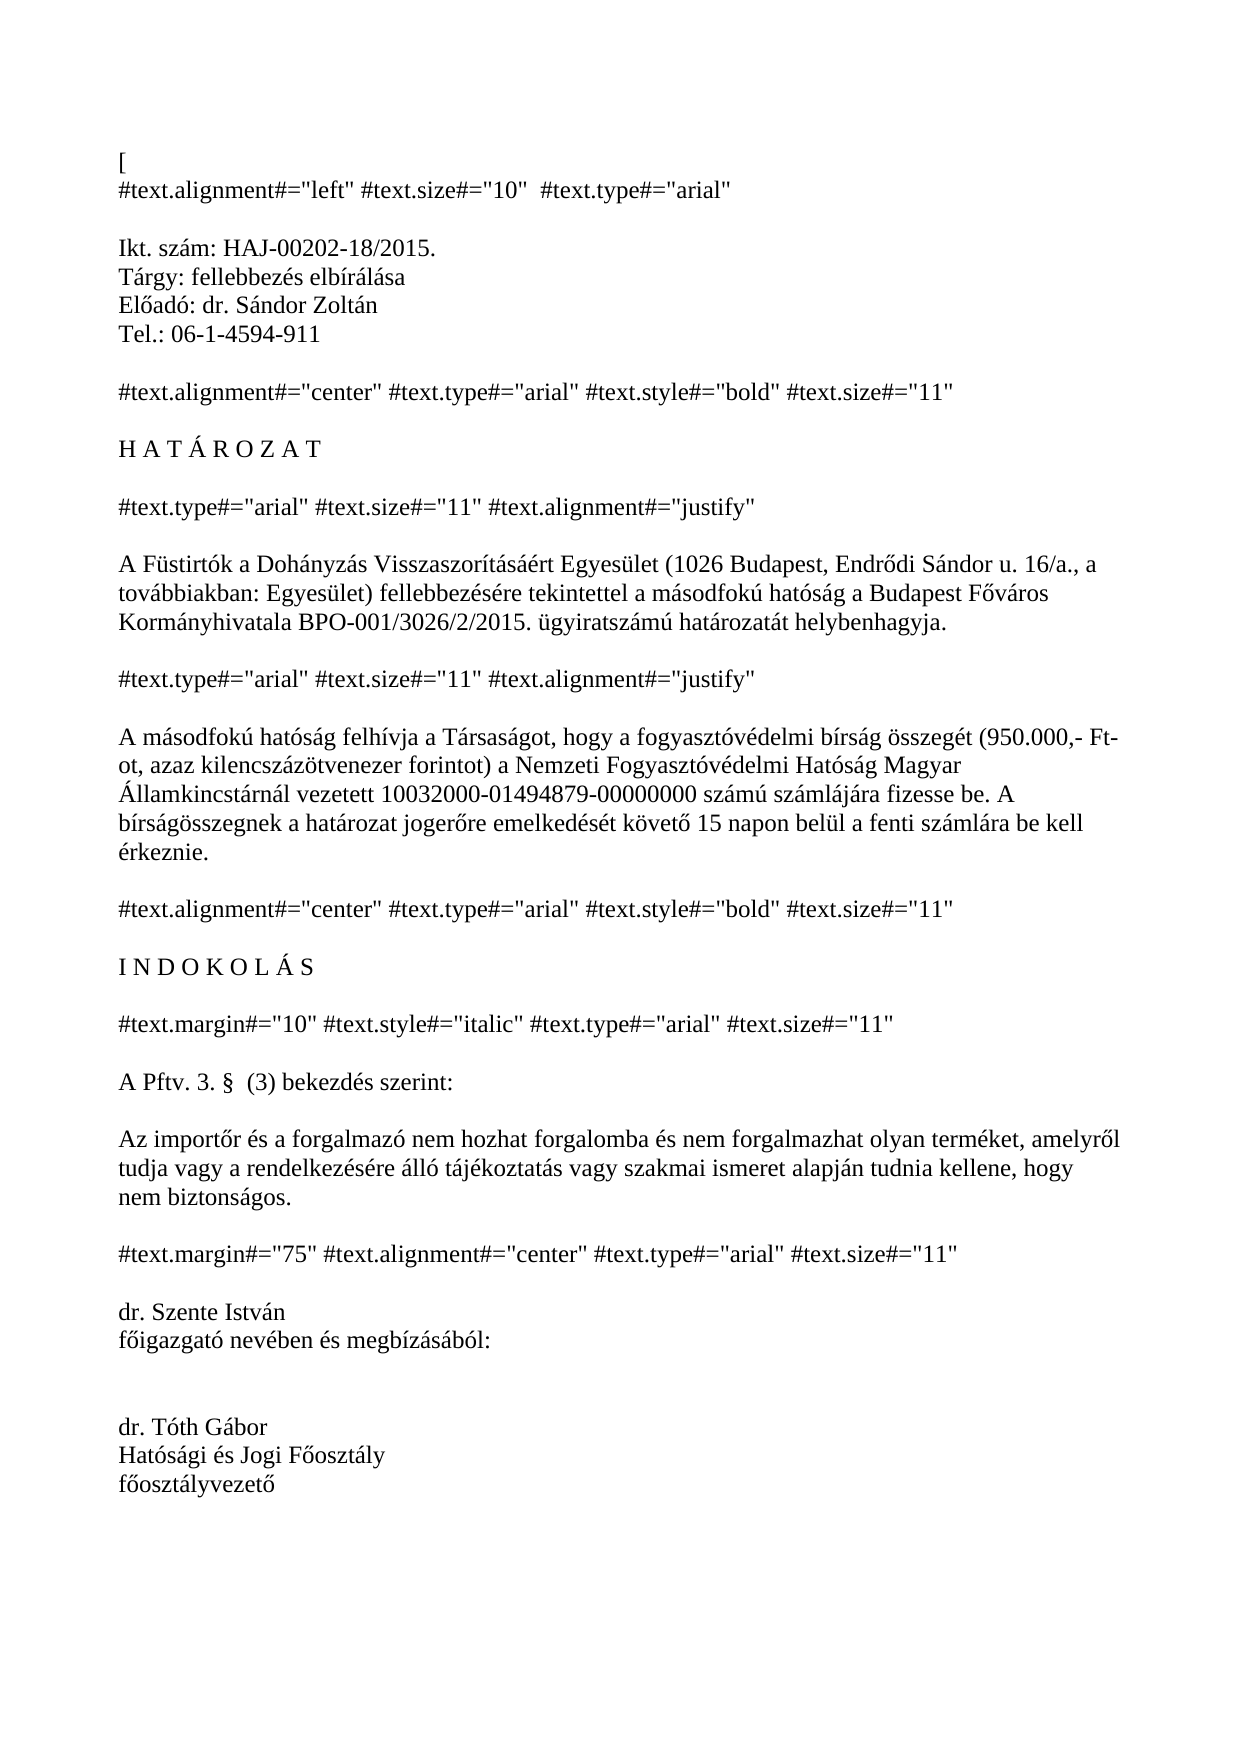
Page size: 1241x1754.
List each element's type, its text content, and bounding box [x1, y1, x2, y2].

text #text.alignment#="left" #text.size#="10" #text.type#="arial" Ikt. szám: HAJ-00202-18/2015. Tárgy: fellebbezés elbírálása Előadó: dr. Sándor Zoltán Tel.: 06-1-4594-911 [118, 176, 1122, 348]
text #text.margin#="10" #text.style#="italic" #text.type#="arial" #text.size#="11" A Pftv. 3. § (3) bekezdés szerint: Az importőr és a forgalmazó nem hozhat forgalomba és nem forgalmazhat olyan terméket, amelyről tudja vagy a rendelkezésére álló tájékoztatás vagy szakmai ismeret alapján tudnia kellene, hogy nem biztonságos. [118, 1009, 1122, 1211]
text #text.type#="arial" #text.size#="11" #text.alignment#="justify" A másodfokú hatóság felhívja a Társaságot, hogy a fogyasztóvédelmi bírság összegét (950.000,- Ft-ot, azaz kilencszázötvenezer forintot) a Nemzeti Fogyasztóvédelmi Hatóság Magyar Államkincstárnál vezetett 10032000-01494879-00000000 számú számlájára fizesse be. A bírságösszegnek a határozat jogerőre emelkedését követő 15 napon belül a fenti számlára be kell érkeznie. [118, 664, 1122, 866]
text #text.type#="arial" #text.size#="11" #text.alignment#="justify" A Füstirtók a Dohányzás Visszaszorításáért Egyesület (1026 Budapest, Endrődi Sándor u. 16/a., a továbbiakban: Egyesület) fellebbezésére tekintettel a másodfokú hatóság a Budapest Főváros Kormányhivatala BPO-001/3026/2/2015. ügyiratszámú határozatát helybenhagyja. [118, 492, 1122, 636]
text #text.alignment#="center" #text.type#="arial" #text.style#="bold" #text.size#="11" H A T Á R O Z A T [118, 377, 1122, 463]
text #text.alignment#="center" #text.type#="arial" #text.style#="bold" #text.size#="11" I N D O K O L Á S [118, 894, 1122, 981]
text #text.margin#="75" #text.alignment#="center" #text.type#="arial" #text.size#="11" dr. Szente István főigazgató nevében és megbízásából: dr. Tóth Gábor Hatósági és Jogi Főosztály főosztályvezető [118, 1239, 1122, 1498]
text [ [118, 147, 1122, 176]
